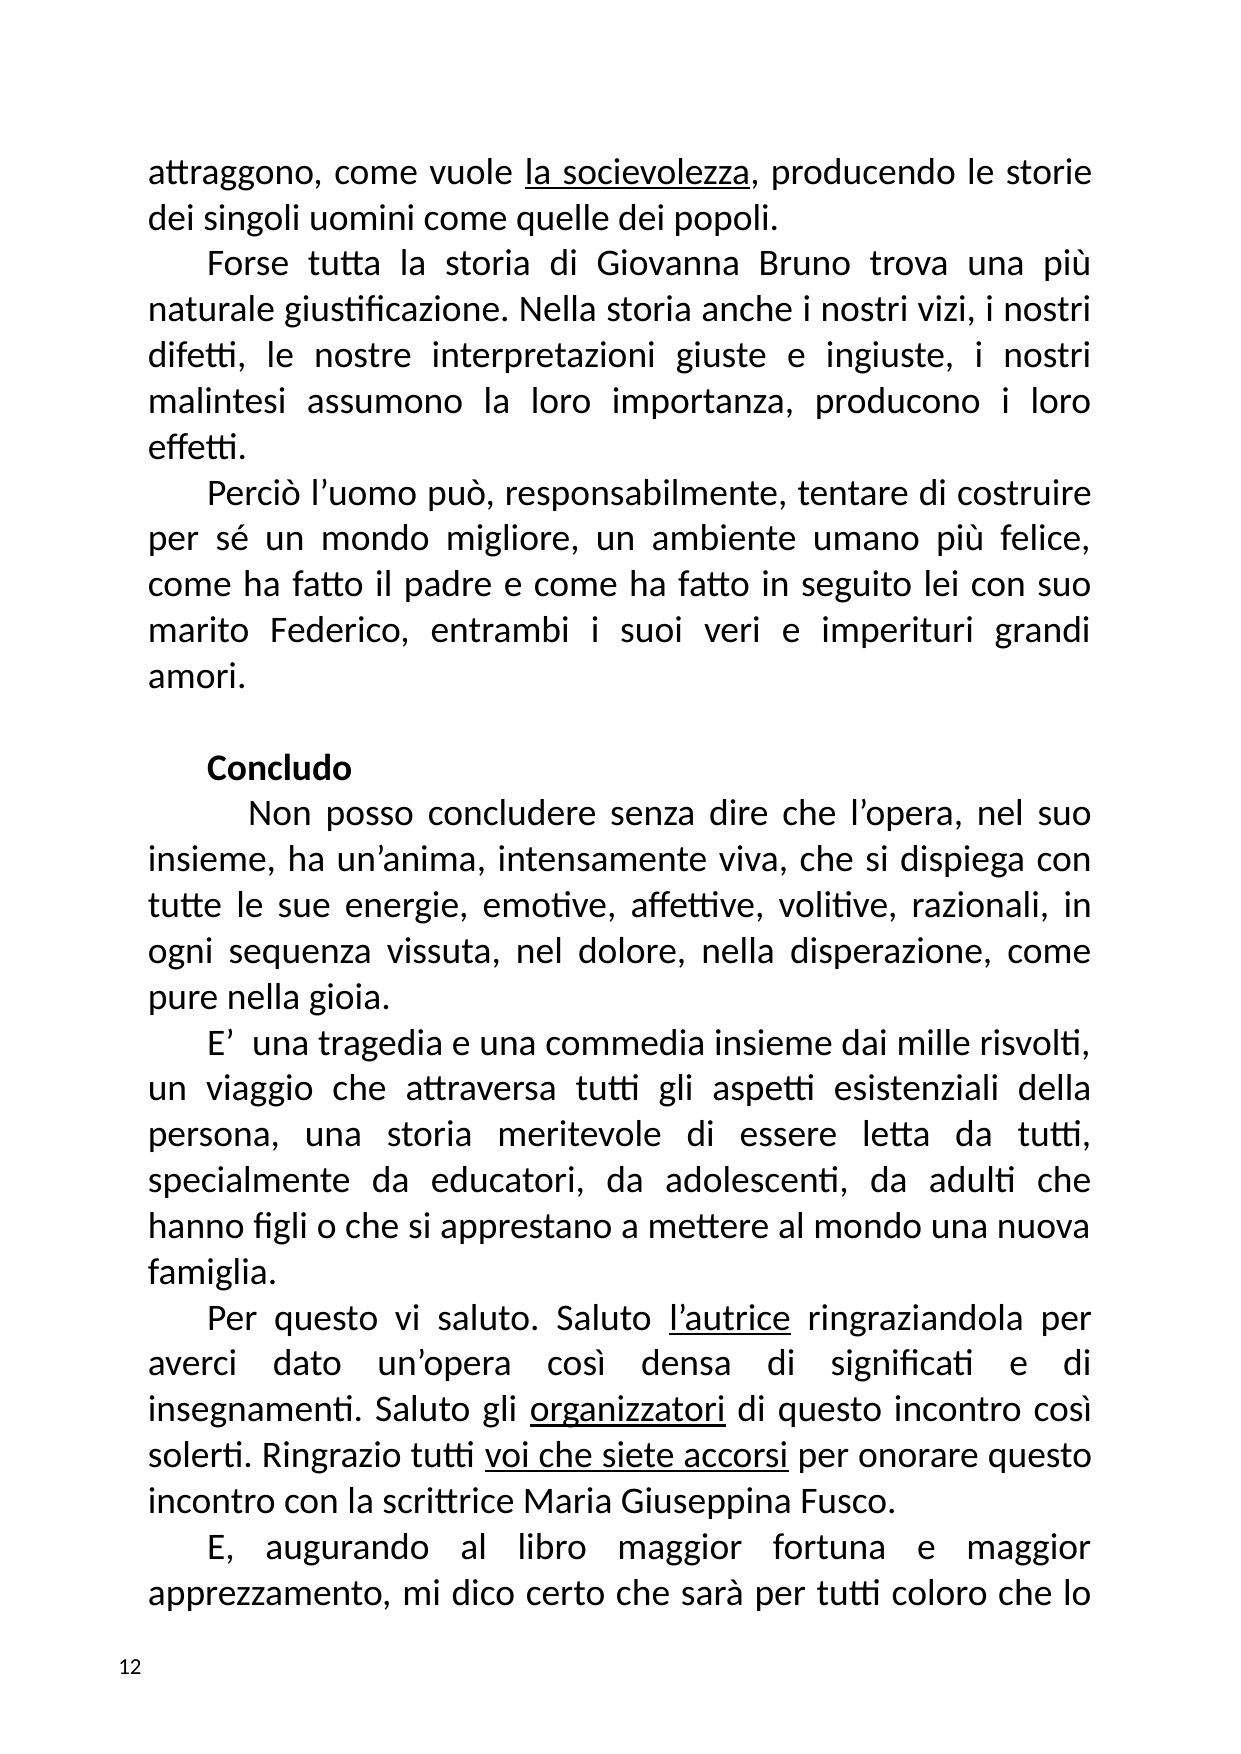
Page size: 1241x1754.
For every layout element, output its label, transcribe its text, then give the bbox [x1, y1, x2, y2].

text Perciò l’uomo può, responsabilmente, tentare di costruire per sé un mondo migliore, un ambiente umano più felice, come ha fatto il padre e come ha fatto in seguito lei con suo marito Federico, entrambi i suoi veri e imperituri grandi amori. [148, 468, 1092, 698]
text Non posso concludere senza dire che l’opera, nel suo insieme, ha un’anima, intensamente viva, che si dispiega con tutte le sue energie, emotive, affettive, volitive, razionali, in ogni sequenza vissuta, nel dolore, nella disperazione, come pure nella gioia. [148, 789, 1092, 1018]
text E, augurando al libro maggior fortuna e maggior apprezzamento, mi dico certo che sarà per tutti coloro che lo [148, 1523, 1092, 1614]
text Per questo vi saluto. Saluto l’autrice ringraziandola per averci dato un’opera così densa di significati e di insegnamenti. Saluto gli organizzatori di questo incontro così solerti. Ringrazio tutti voi che siete accorsi per onorare questo incontro con la scrittrice Maria Giuseppina Fusco. [148, 1293, 1092, 1523]
text attraggono, come vuole la socievolezza, producendo le storie dei singoli uomini come quelle dei popoli. [148, 148, 1092, 239]
text E’ una tragedia e una commedia insieme dai mille risvolti, un viaggio che attraversa tutti gli aspetti esistenziali della persona, una storia meritevole di essere letta da tutti, specialmente da educatori, da adolescenti, da adulti che hanno figli o che si apprestano a mettere al mondo una nuova famiglia. [148, 1018, 1092, 1293]
text Concludo [148, 743, 1092, 789]
text Forse tutta la storia di Giovanna Bruno trova una più naturale giustificazione. Nella storia anche i nostri vizi, i nostri difetti, le nostre interpretazioni giuste e ingiuste, i nostri malintesi assumono la loro importanza, producono i loro effetti. [148, 239, 1092, 468]
